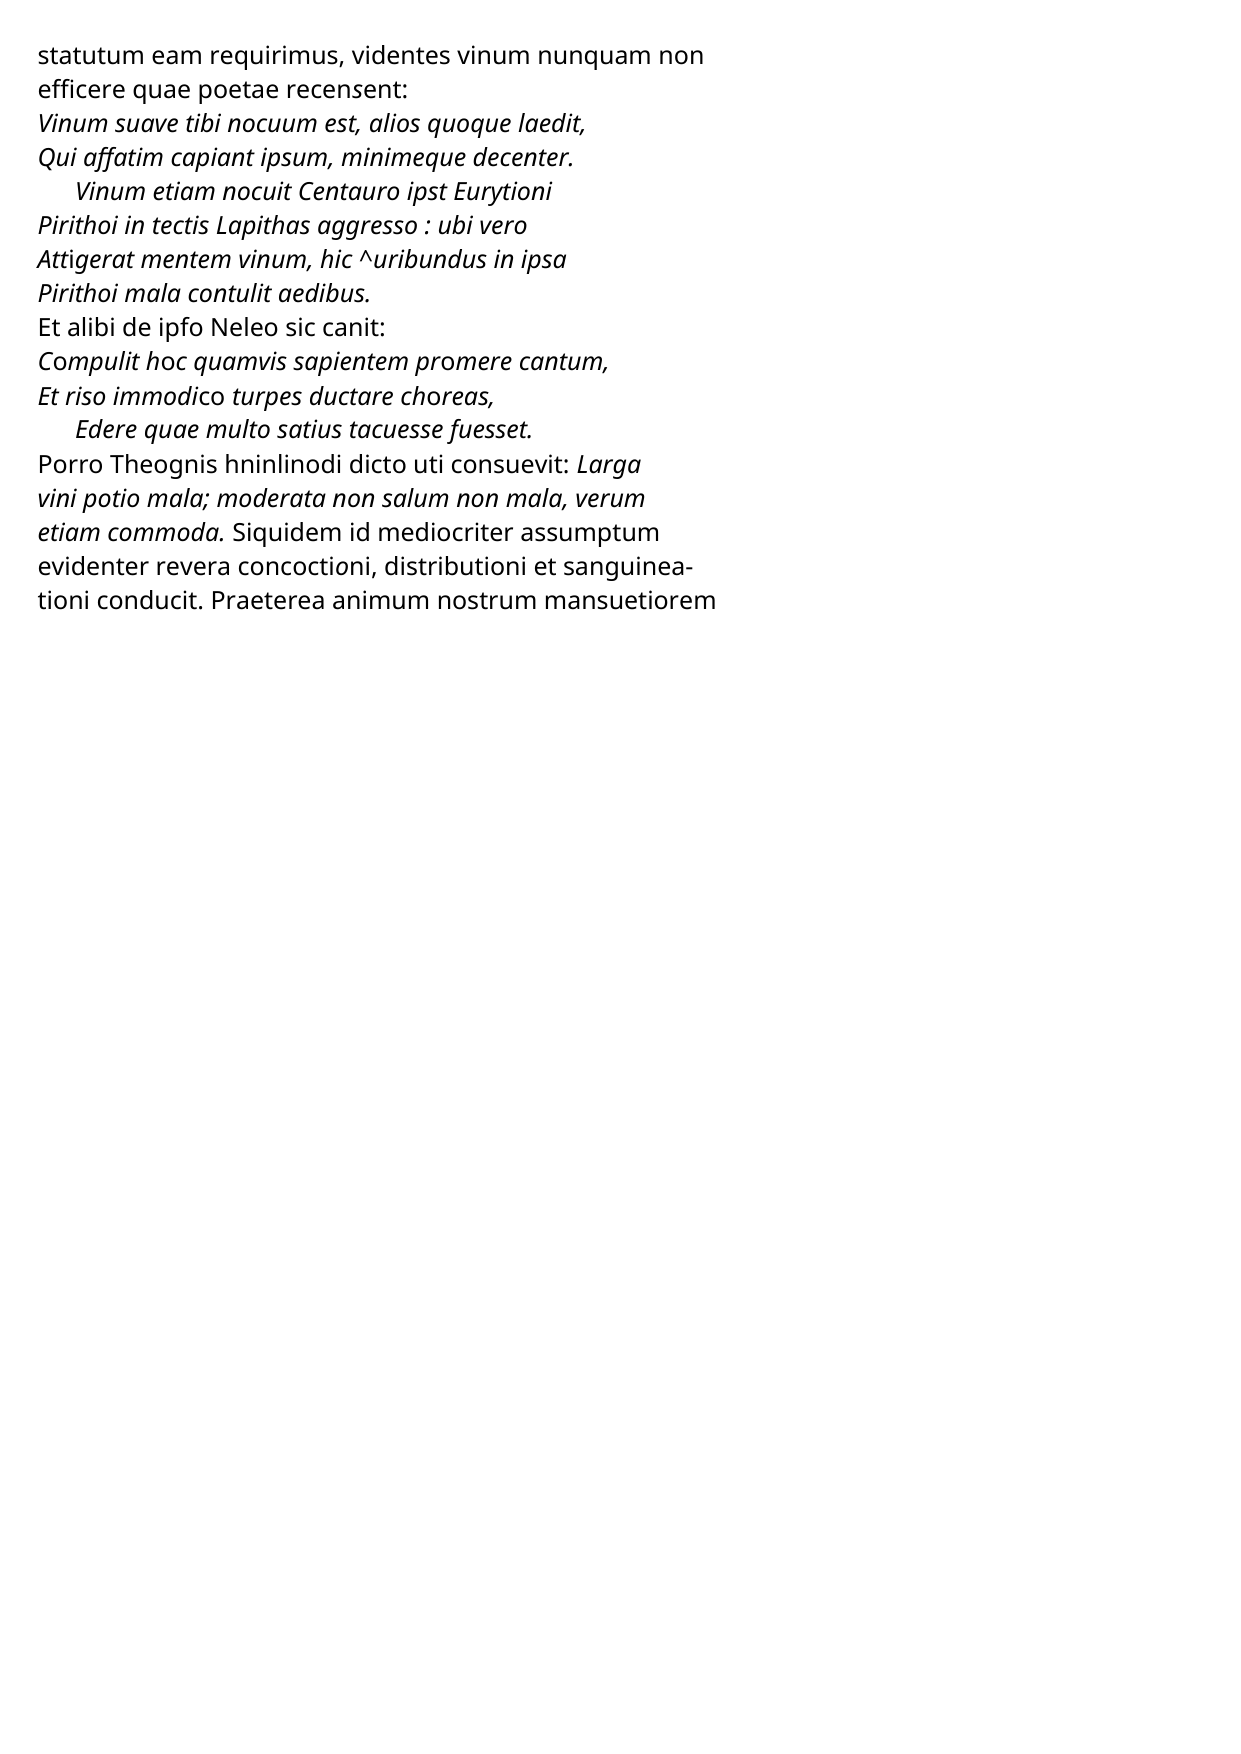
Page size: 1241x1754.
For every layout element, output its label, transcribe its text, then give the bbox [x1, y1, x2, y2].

text Compulit hoc quamvis sapientem promere cantum, Et riso immodico turpes ductare choreas, [37, 344, 1203, 412]
text statutum eam requirimus, videntes vinum nunquam non efficere quae poetae recensent: [37, 37, 1203, 106]
text Pirithoi in tectis Lapithas aggresso : ubi vero Attigerat mentem vinum, hic ^uribundus in ipsa Pirithoi mala contulit aedibus. [37, 208, 1203, 310]
text Porro Theognis hninlinodi dicto uti consuevit: Larga vini potio mala; moderata non salum non mala, verum etiam commoda. Siquidem id mediocriter assumptum evidenter revera concoctioni, distributioni et sanguinea- tioni conducit. Praeterea animum nostrum mansuetiorem [37, 446, 1203, 617]
text Edere quae multo satius tacuesse fuesset. [37, 412, 1203, 446]
text Vinum etiam nocuit Centauro ipst Eurytioni [37, 174, 1203, 208]
text Vinum suave tibi nocuum est, alios quoque laedit, Qui affatim capiant ipsum, minimeque decenter. [37, 106, 1203, 174]
text Et alibi de ipfo Neleo sic canit: [37, 310, 1203, 344]
